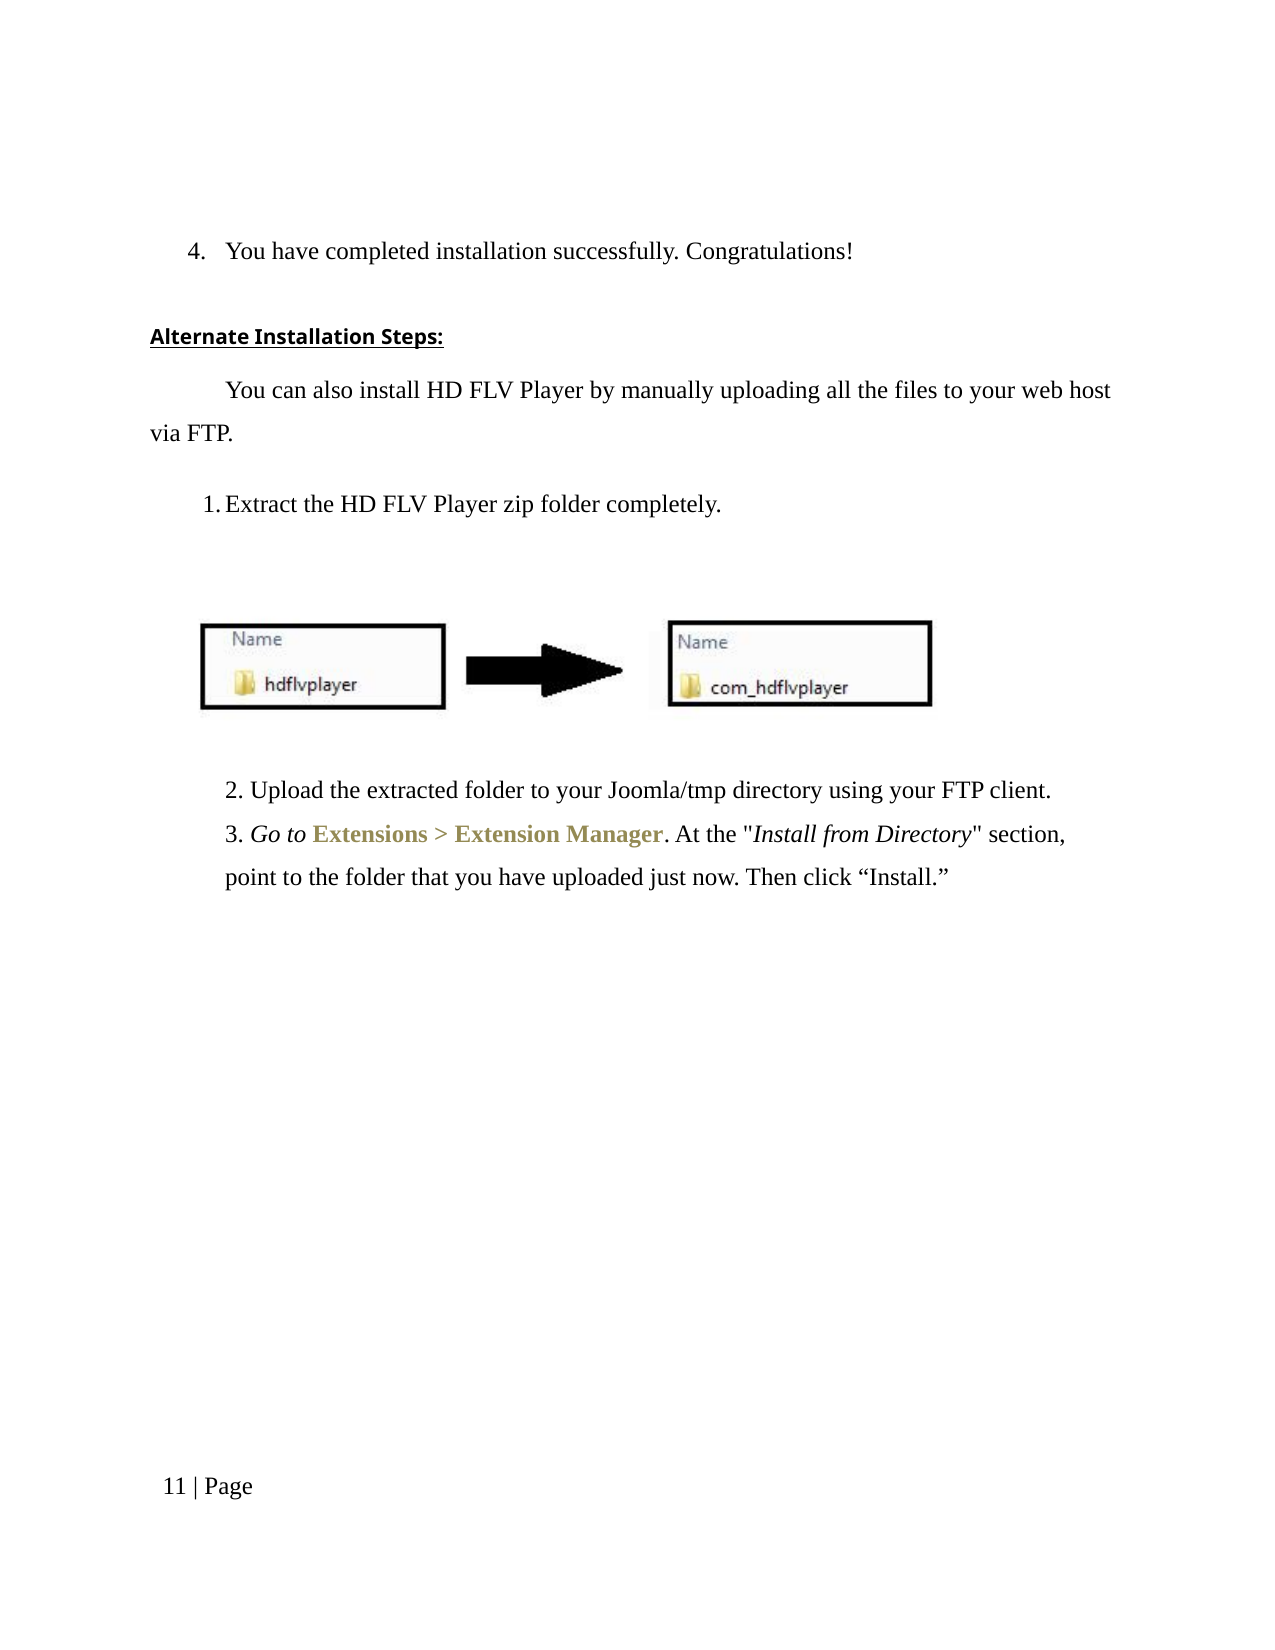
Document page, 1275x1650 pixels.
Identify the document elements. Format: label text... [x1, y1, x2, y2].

list Extract the HD FLV Player zip folder completely. [202, 489, 1121, 518]
picture [150, 594, 1275, 757]
text 3. Go to Extensions > Extension Manager. At the "Install from Directory" section, point to the folder that you have uploaded just now. Then click “Install.” [225, 819, 1121, 891]
text You can also install HD FLV Player by manually uploading all the files to your web host via FTP. [150, 375, 1121, 447]
text 2. Upload the extracted folder to your Joomla/tmp directory using your FTP client. [225, 776, 1121, 804]
text Alternate Installation Steps: [150, 322, 1121, 351]
list You have completed installation successfully. Congratulations! [187, 236, 1121, 265]
